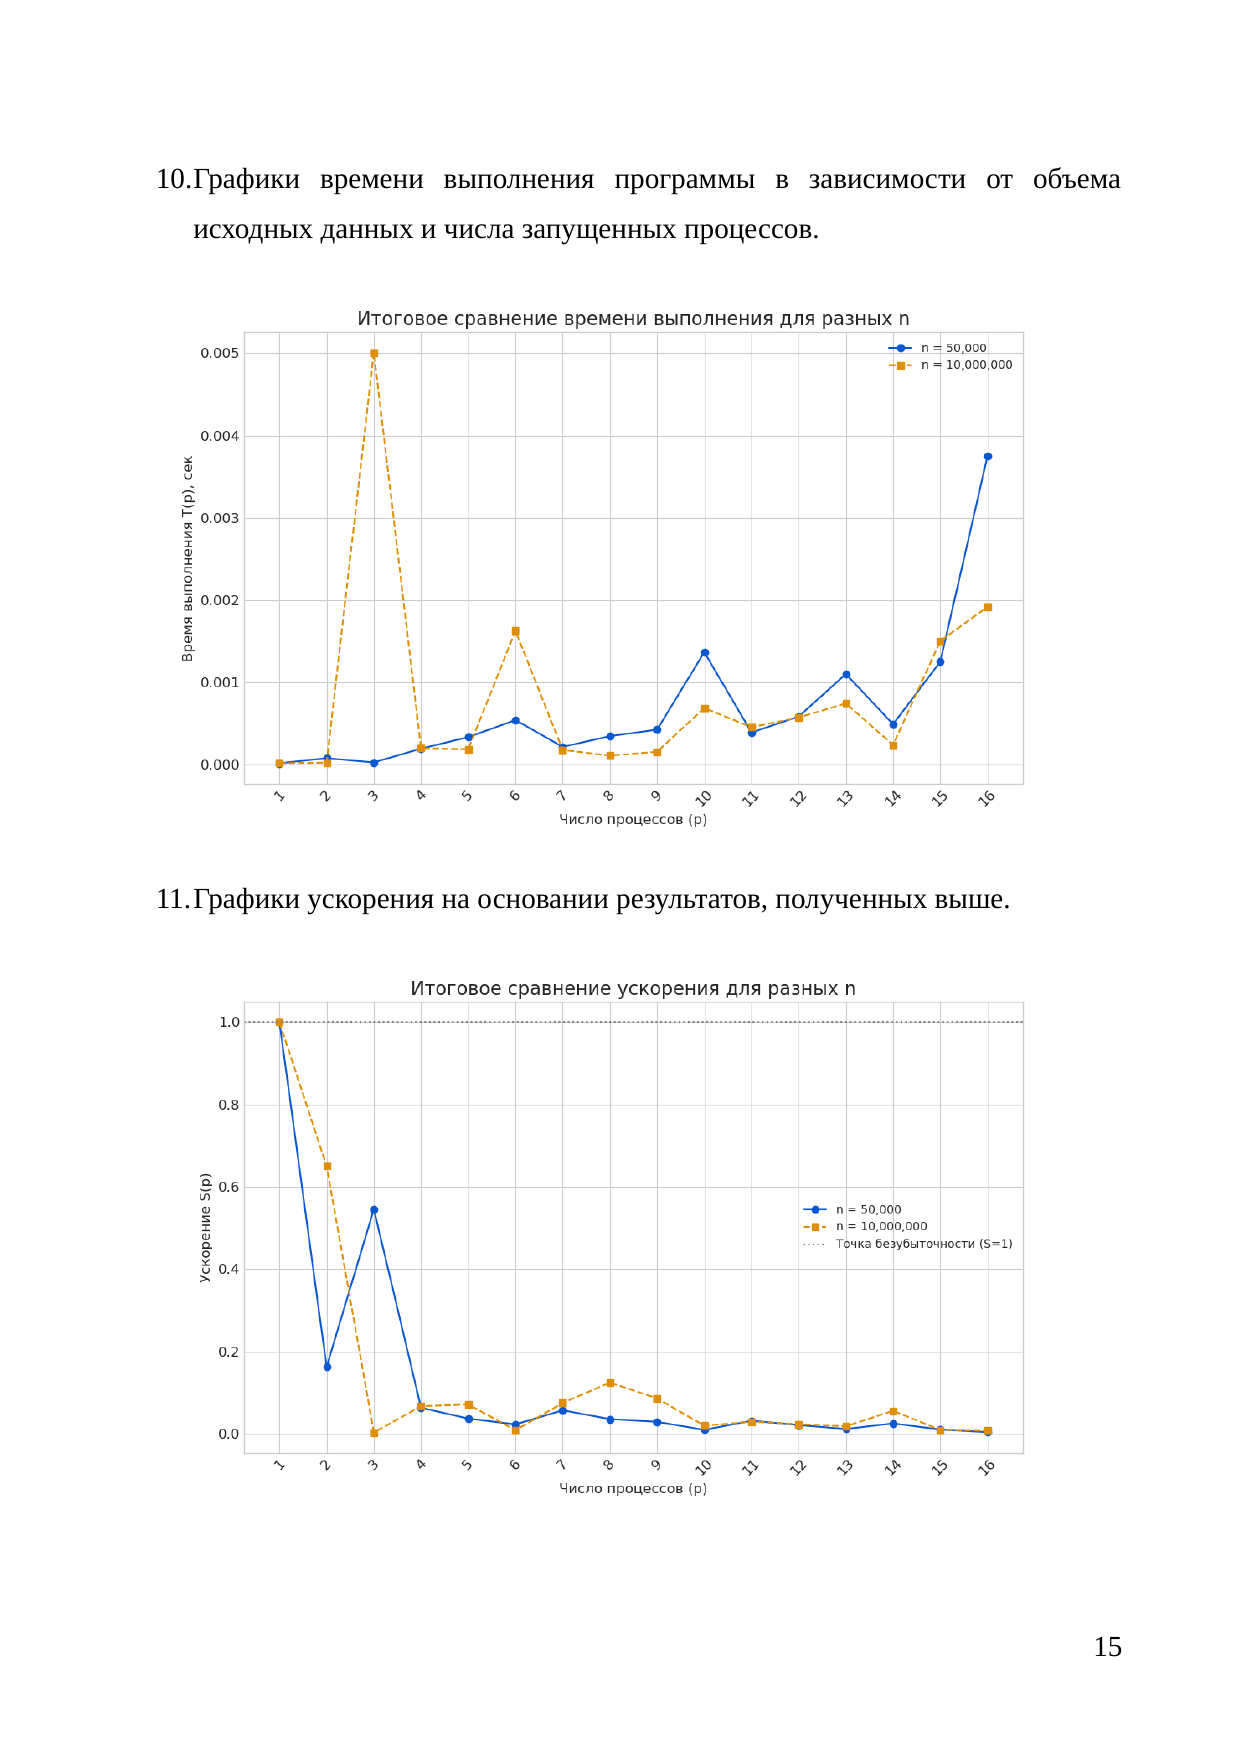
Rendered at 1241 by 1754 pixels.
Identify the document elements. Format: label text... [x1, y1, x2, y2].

list Графики времени выполнения программы в зависимости от объема исходных данных и числа запущенных процессов. [156, 161, 1122, 245]
picture [118, 261, 1123, 848]
picture [118, 931, 1123, 1517]
list Графики ускорения на основании результатов, полученных выше. [156, 848, 1122, 914]
